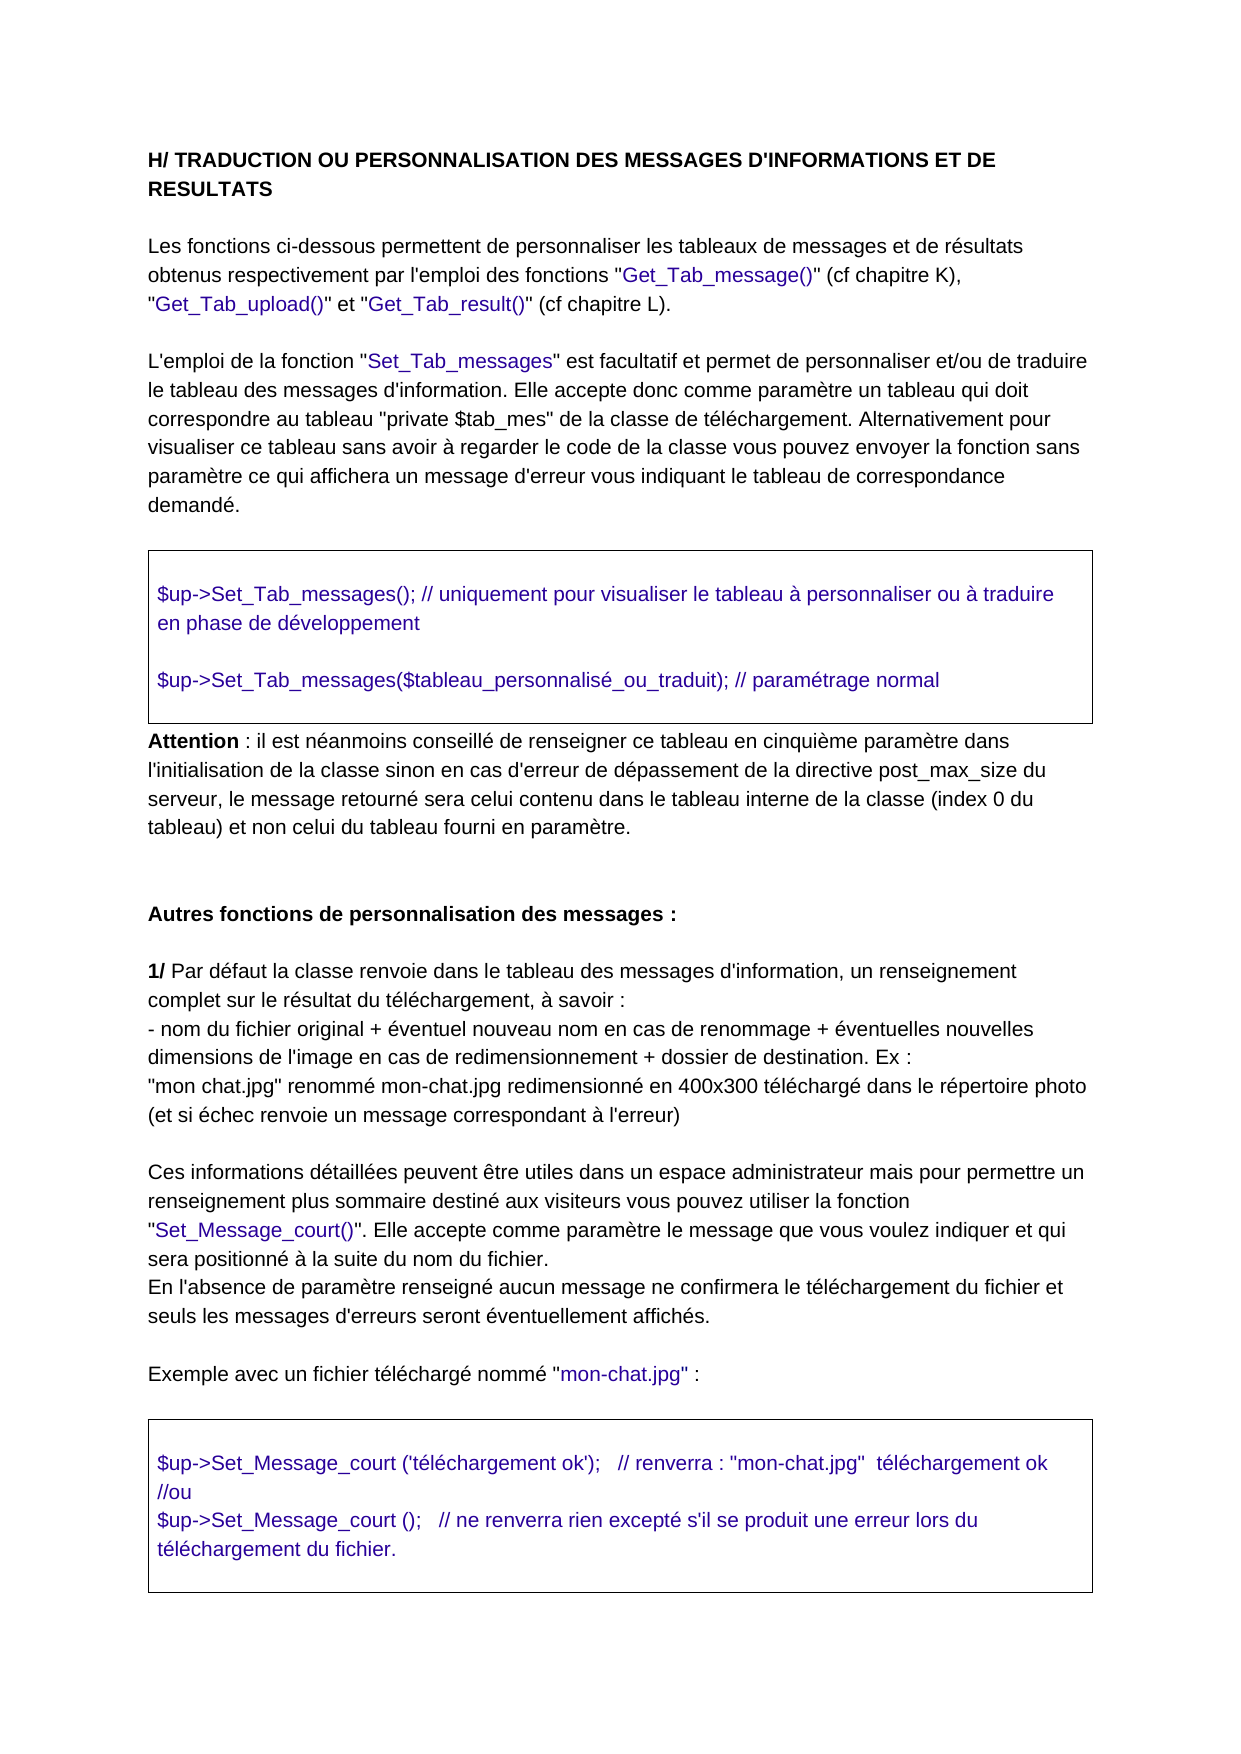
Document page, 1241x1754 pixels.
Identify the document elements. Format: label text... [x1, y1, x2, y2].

text Exemple avec un fichier téléchargé nommé "mon-chat.jpg" : [148, 1361, 1093, 1385]
text Attention : il est néanmoins conseillé de renseigner ce tableau en cinquième paramètre dans l'initialisation de la classe sinon en cas d'erreur de dépassement de la directive post_max_size du serveur, le message retourné sera celui contenu dans le tableau interne de la classe (index 0 du tableau) et non celui du tableau fourni en paramètre. [148, 729, 1093, 839]
text Autres fonctions de personnalisation des messages : [148, 901, 1093, 925]
text Les fonctions ci-dessous permettent de personnaliser les tableaux de messages et de résultats obtenus respectivement par l'emploi des fonctions "Get_Tab_message()" (cf chapitre K), "Get_Tab_upload()" et "Get_Tab_result()" (cf chapitre L). [148, 234, 1093, 315]
text Ces informations détaillées peuvent être utiles dans un espace administrateur mais pour permettre un renseignement plus sommaire destiné aux visiteurs vous pouvez utiliser la fonction "Set_Message_court()". Elle accepte comme paramètre le message que vous voulez indiquer et qui sera positionné à la suite du nom du fichier. [148, 1160, 1093, 1270]
text $up->Set_Message_court ('téléchargement ok'); // renverra : "mon-chat.jpg" téléchargement ok [149, 1448, 1092, 1475]
text $up->Set_Tab_messages(); // uniquement pour visualiser le tableau à personnaliser ou à traduire en phase de développement [149, 579, 1092, 635]
text $up->Set_Tab_messages($tableau_personnalisé_ou_traduit); // paramétrage normal [149, 665, 1092, 692]
text "mon chat.jpg" renommé mon-chat.jpg redimensionné en 400x300 téléchargé dans le répertoire photo [148, 1074, 1093, 1098]
text H/ TRADUCTION OU PERSONNALISATION DES MESSAGES D'INFORMATIONS ET DE RESULTATS [148, 148, 1093, 200]
text 1/ Par défaut la classe renvoie dans le tableau des messages d'information, un renseignement complet sur le résultat du téléchargement, à savoir : [148, 959, 1093, 1012]
text $up->Set_Message_court (); // ne renverra rien excepté s'il se produit une erreur lors du téléchargement du fichier. [149, 1505, 1092, 1561]
text - nom du fichier original + éventuel nouveau nom en cas de renommage + éventuelles nouvelles dimensions de l'image en cas de redimensionnement + dossier de destination. Ex : [148, 1016, 1093, 1069]
text (et si échec renvoie un message correspondant à l'erreur) [148, 1103, 1093, 1127]
text L'emploi de la fonction "Set_Tab_messages" est facultatif et permet de personnaliser et/ou de traduire le tableau des messages d'information. Elle accepte donc comme paramètre un tableau qui doit correspondre au tableau "private $tab_mes" de la classe de téléchargement. Alternativement pour visualiser ce tableau sans avoir à regarder le code de la classe vous pouvez envoyer la fonction sans paramètre ce qui affichera un message d'erreur vous indiquant le tableau de correspondance demandé. [148, 349, 1093, 517]
text //ou [149, 1476, 1092, 1503]
text En l'absence de paramètre renseigné aucun message ne confirmera le téléchargement du fichier et seuls les messages d'erreurs seront éventuellement affichés. [148, 1275, 1093, 1328]
